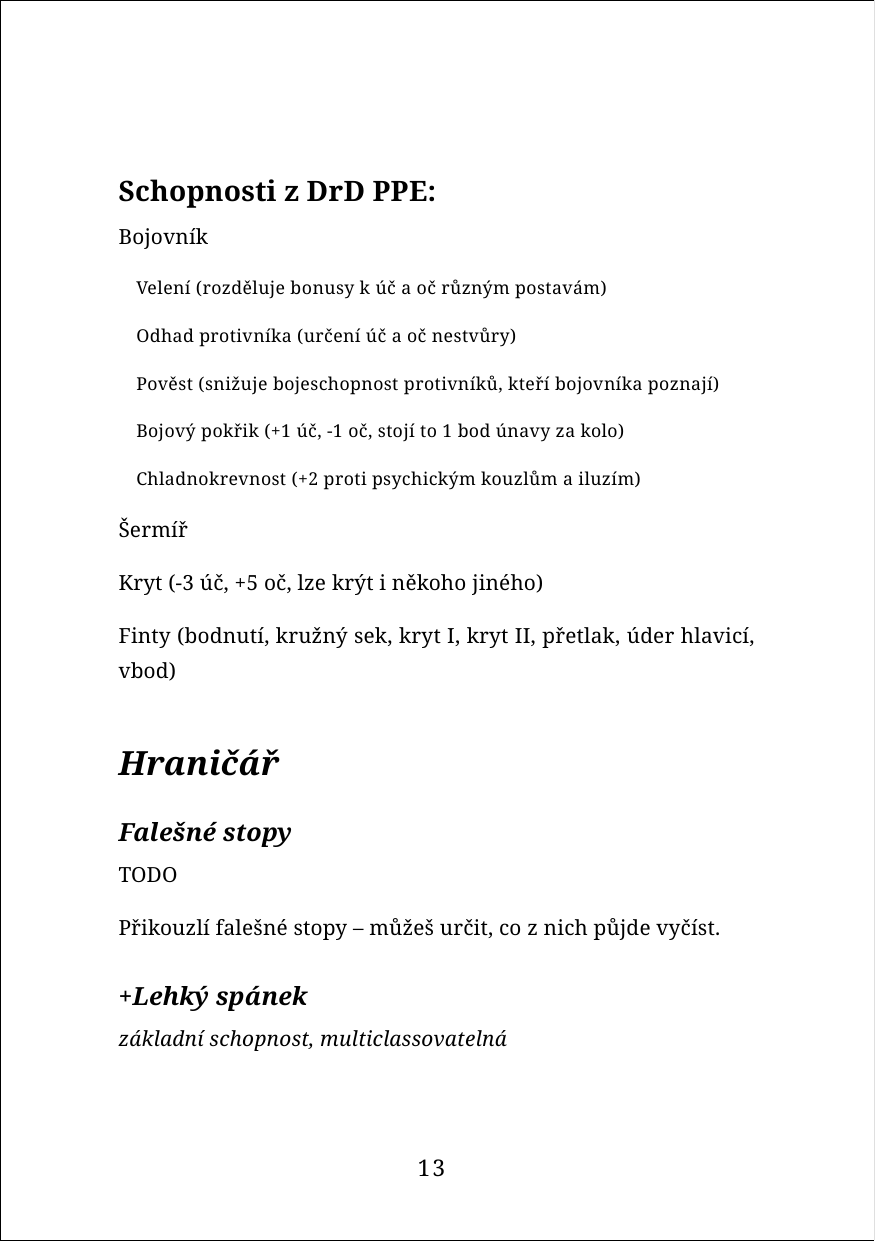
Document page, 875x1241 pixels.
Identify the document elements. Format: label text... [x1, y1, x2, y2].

text Šermíř [118, 515, 756, 543]
text Pověst (snižuje bojeschopnost protivníků, kteří bojovníka poznají) [136, 371, 756, 395]
subtitle +Lehký spánek [118, 978, 756, 1012]
subtitle Schopnosti z DrD PPE: [118, 172, 756, 210]
subtitle Falešné stopy [118, 814, 756, 848]
text Odhad protivníka (určení úč a oč nestvůry) [136, 323, 756, 347]
text Kryt (-3 úč, +5 oč, lze krýt i někoho jiného) [118, 568, 756, 596]
subtitle Hraničář [118, 739, 756, 785]
text Finty (bodnutí, kružný sek, kryt I, kryt II, přetlak, úder hlavicí, vbod) [118, 621, 756, 685]
text Chladnokrevnost (+2 proti psychickým kouzlům a iluzím) [136, 467, 756, 491]
text Velení (rozděluje bonusy k úč a oč různým postavám) [136, 275, 756, 299]
text Bojový pokřik (+1 úč, -1 oč, stojí to 1 bod únavy za kolo) [136, 419, 756, 443]
text Přikouzlí falešné stopy – můžeš určit, co z nich půjde vyčíst. [118, 913, 756, 942]
text základní schopnost, multiclassovatelná [118, 1024, 756, 1053]
text Bojovník [118, 222, 756, 250]
text TODO [118, 860, 756, 889]
